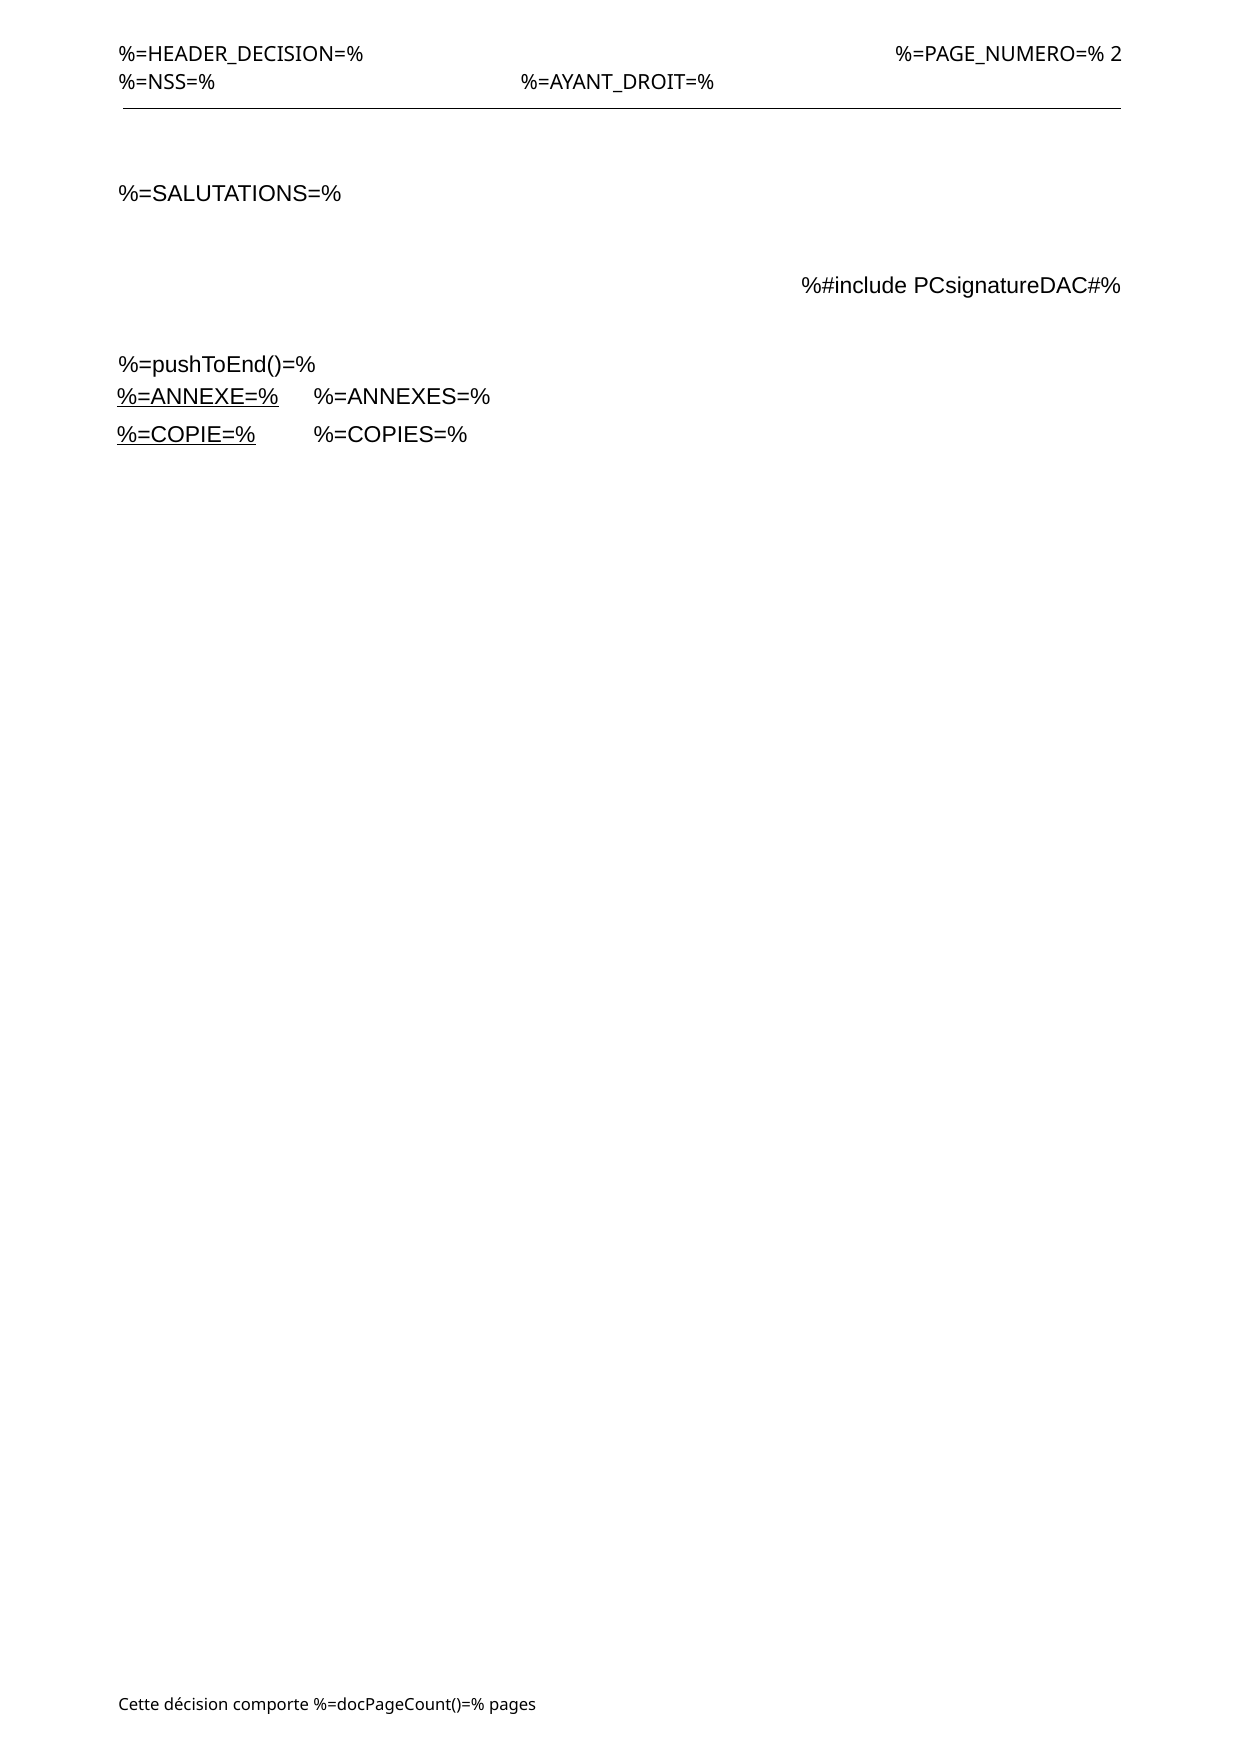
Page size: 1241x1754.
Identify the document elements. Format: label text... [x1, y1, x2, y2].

text %=pushToEnd()=% [118, 351, 1122, 377]
text %=SALUTATIONS=% [118, 180, 1122, 207]
table_header %=ANNEXE=% [118, 377, 315, 415]
table_header %=ANNEXES=% [315, 377, 1122, 415]
table_cell %=COPIES=% [315, 415, 1122, 453]
text %#include PCsignatureDAC#% [118, 272, 1122, 298]
table_cell %=COPIE=% [118, 415, 315, 453]
